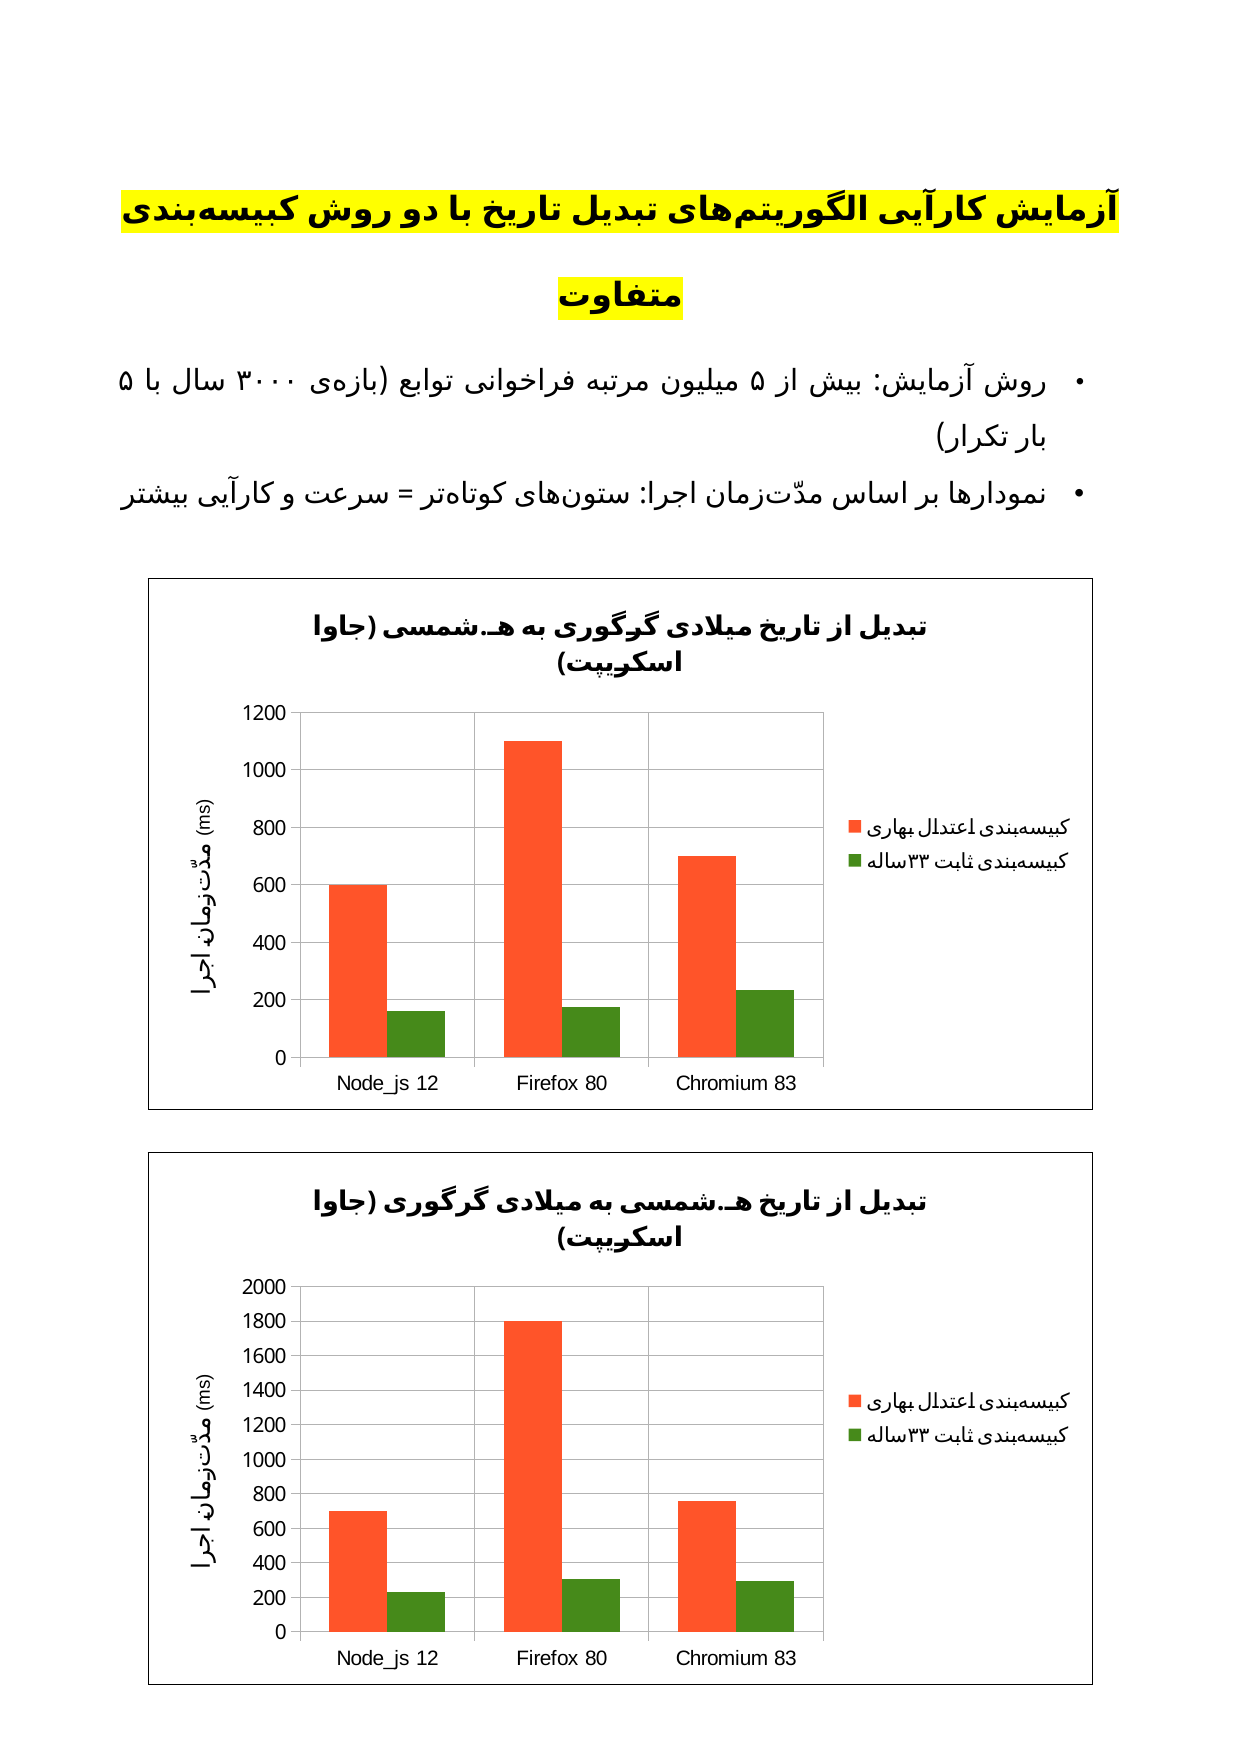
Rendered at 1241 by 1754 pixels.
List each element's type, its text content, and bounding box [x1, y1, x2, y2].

text آزمایش کارآیی الگوریتم‌های تبدیل تاریخ با دو روش کبیسه‌بندی متفاوت [118, 190, 1122, 320]
list روش آزمایش: بیش از ۵ میلیون مرتبه فراخوانی توابع (بازه‌ی ۳۰۰۰ سال با ۵ بار تکرار) [118, 364, 1084, 459]
list نمودارها بر اساس مدّت‌زمان اجرا: ستون‌های کوتاه‌تر = سرعت و کارآیی بیشتر [118, 478, 1084, 516]
